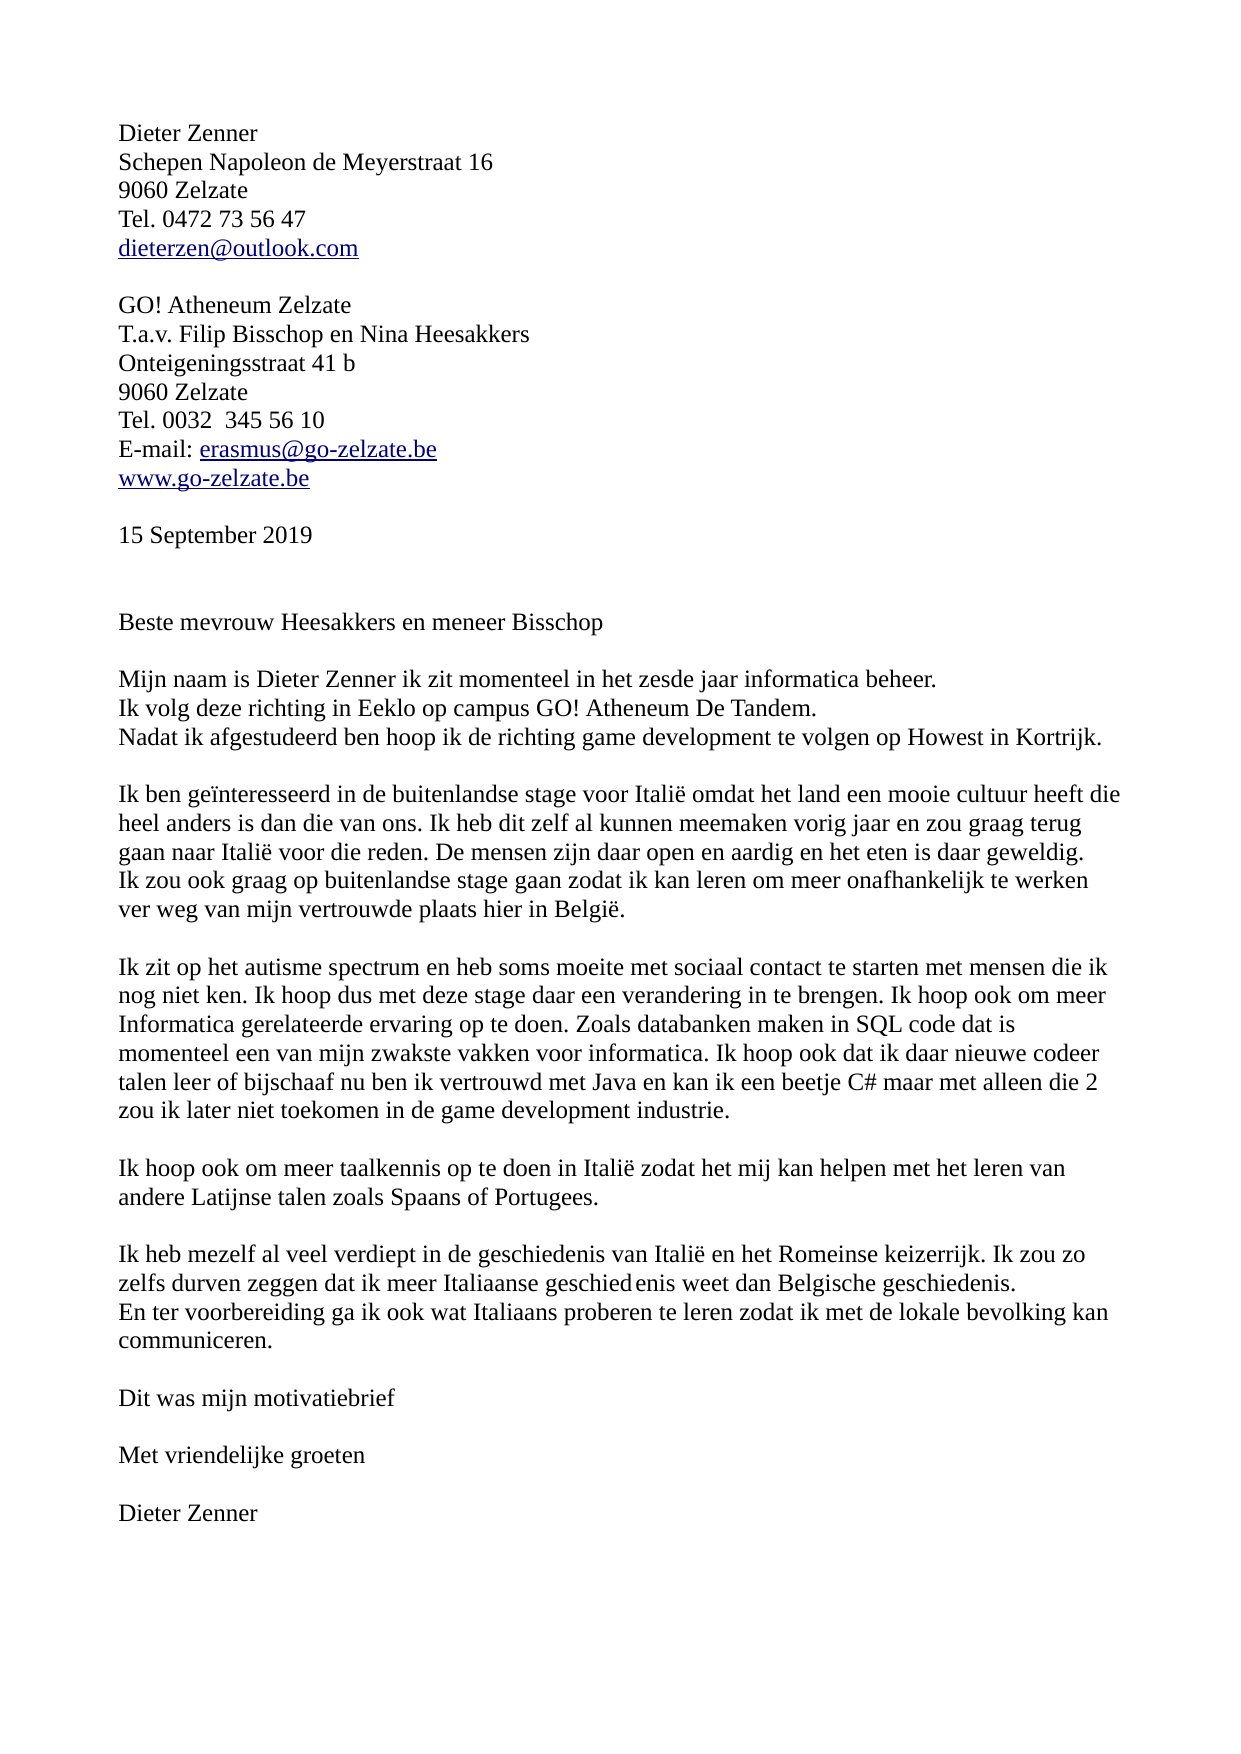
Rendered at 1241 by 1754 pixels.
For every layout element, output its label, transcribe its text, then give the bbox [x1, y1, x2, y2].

text 9060 Zelzate [118, 176, 1122, 204]
text Ik ben geïnteresseerd in de buitenlandse stage voor Italië omdat het land een mooie cultuur heeft die heel anders is dan die van ons. Ik heb dit zelf al kunnen meemaken vorig jaar en zou graag terug gaan naar Italië voor die reden. De mensen zijn daar open en aardig en het eten is daar geweldig. [118, 779, 1122, 866]
text 9060 Zelzate [118, 377, 1122, 406]
text E-mail: erasmus@go-zelzate.be [118, 434, 1122, 463]
text Ik zit op het autisme spectrum en heb soms moeite met sociaal contact te starten met mensen die ik nog niet ken. Ik hoop dus met deze stage daar een verandering in te brengen. Ik hoop ook om meer Informatica gerelateerde ervaring op te doen. Zoals databanken maken in SQL code dat is momenteel een van mijn zwakste vakken voor informatica. Ik hoop ook dat ik daar nieuwe codeer talen leer of bijschaaf nu ben ik vertrouwd met Java en kan ik een beetje C# maar met alleen die 2 zou ik later niet toekomen in de game development industrie. [118, 952, 1122, 1124]
text Met vriendelijke groeten [118, 1441, 1122, 1469]
text Ik zou ook graag op buitenlandse stage gaan zodat ik kan leren om meer onafhankelijk te werken ver weg van mijn vertrouwde plaats hier in België. [118, 866, 1122, 923]
text Schepen Napoleon de Meyerstraat 16 [118, 147, 1122, 176]
text dieterzen@outlook.com [118, 233, 1122, 262]
text Onteigeningsstraat 41 b [118, 348, 1122, 377]
text Ik volg deze richting in Eeklo op campus GO! Atheneum De Tandem. [118, 693, 1122, 722]
text Tel. 0032 345 56 10 [118, 406, 1122, 434]
text Mijn naam is Dieter Zenner ik zit momenteel in het zesde jaar informatica beheer. [118, 664, 1122, 693]
text Beste mevrouw Heesakkers en meneer Bisschop [118, 607, 1122, 636]
text Dieter Zenner [118, 1498, 1122, 1527]
text En ter voorbereiding ga ik ook wat Italiaans proberen te leren zodat ik met de lokale bevolking kan communiceren. [118, 1297, 1122, 1354]
text Ik heb mezelf al veel verdiept in de geschiedenis van Italië en het Romeinse keizerrijk. Ik zou zo zelfs durven zeggen dat ik meer Italiaanse geschied enis weet dan Belgische geschiedenis. [118, 1239, 1122, 1297]
text Dit was mijn motivatiebrief [118, 1383, 1122, 1412]
text Tel. 0472 73 56 47 [118, 204, 1122, 233]
text T.a.v. Filip Bisschop en Nina Heesakkers [118, 319, 1122, 348]
text Ik hoop ook om meer taalkennis op te doen in Italië zodat het mij kan helpen met het leren van andere Latijnse talen zoals Spaans of Portugees. [118, 1153, 1122, 1211]
text Nadat ik afgestudeerd ben hoop ik de richting game development te volgen op Howest in Kortrijk. [118, 722, 1122, 751]
text GO! Atheneum Zelzate [118, 291, 1122, 319]
text Dieter Zenner [118, 118, 1122, 147]
text www.go-zelzate.be [118, 463, 1122, 492]
text 15 September 2019 [118, 521, 1122, 549]
